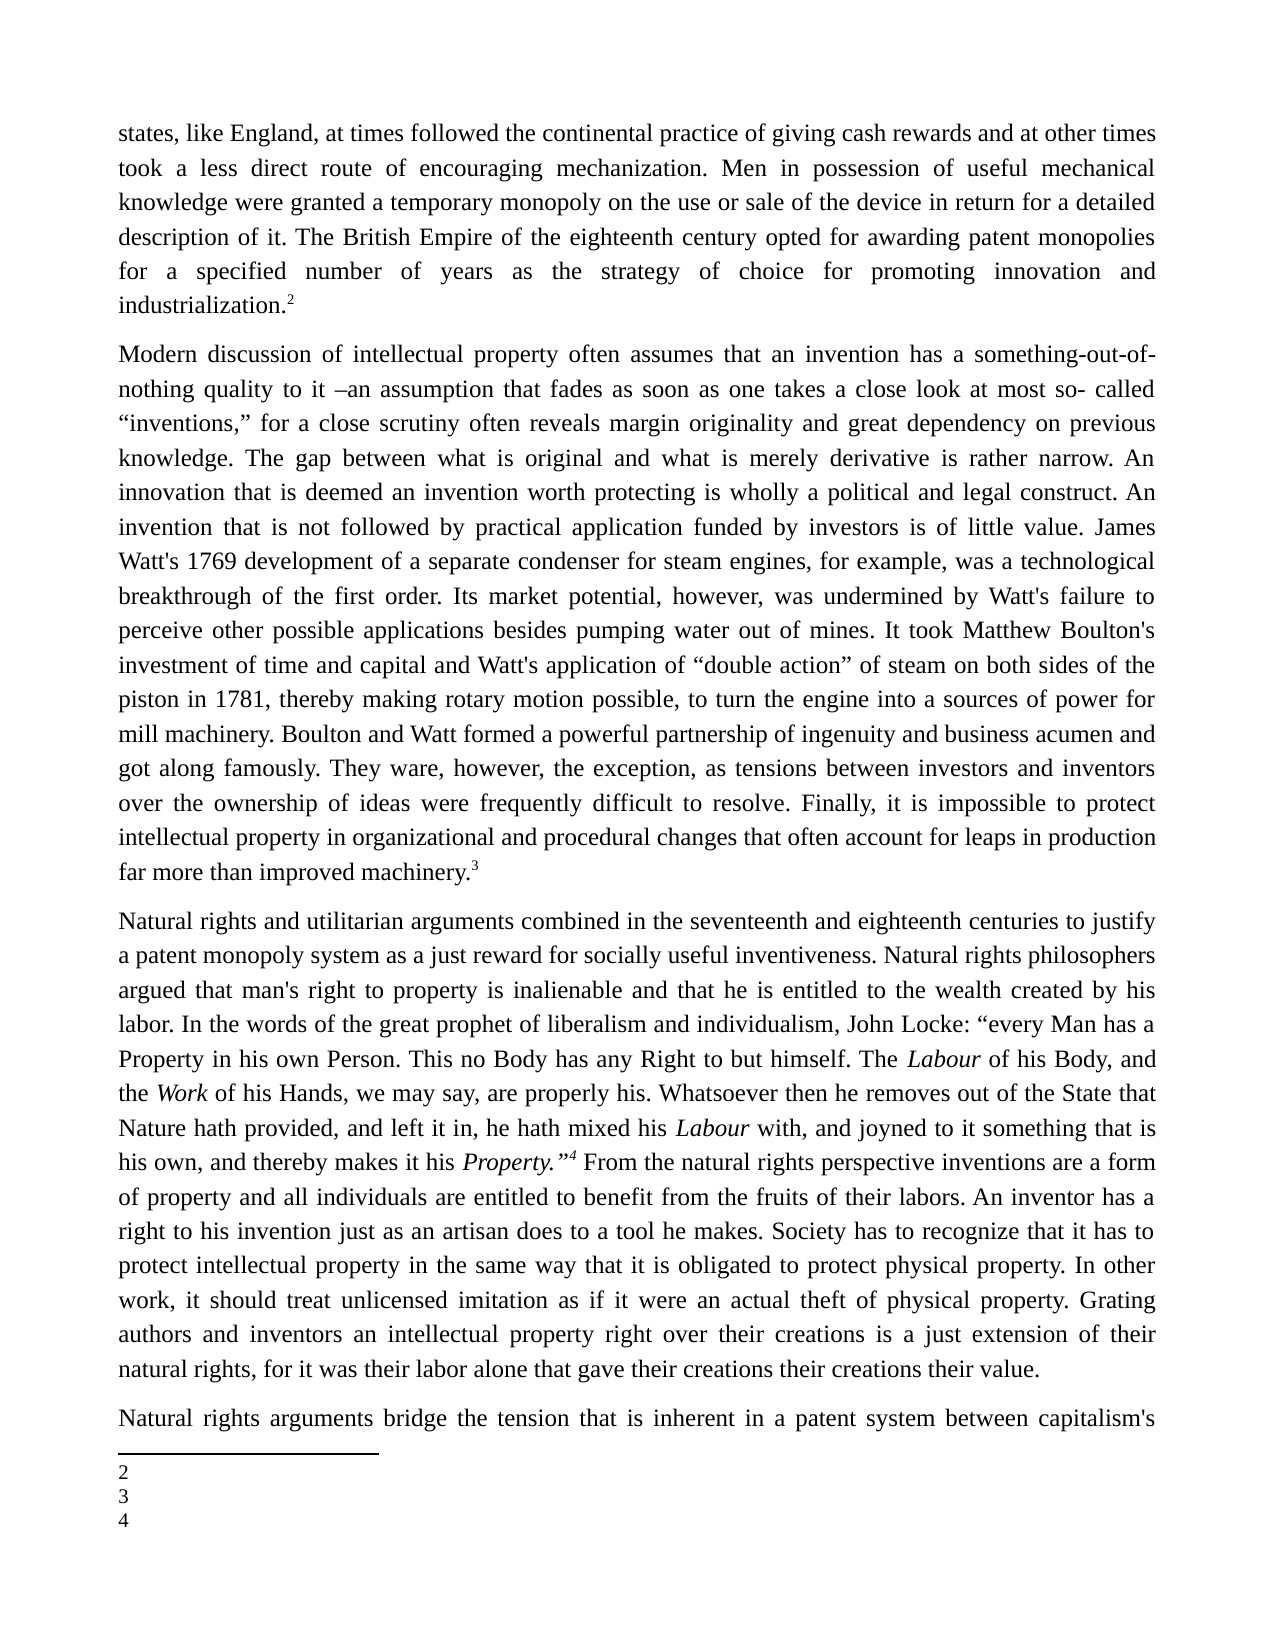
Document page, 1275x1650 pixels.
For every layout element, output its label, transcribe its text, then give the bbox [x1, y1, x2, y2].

text Natural rights arguments bridge the tension that is inherent in a patent system between capitalism's [118, 1403, 1157, 1432]
text Modern discussion of intellectual property often assumes that an invention has a something-out-of-nothing quality to it –an assumption that fades as soon as one takes a close look at most so- called “inventions,” for a close scrutiny often reveals margin originality and great dependency on previous knowledge. The gap between what is original and what is merely derivative is rather narrow. An innovation that is deemed an invention worth protecting is wholly a political and legal construct. An invention that is not followed by practical application funded by investors is of little value. James Watt's 1769 development of a separate condenser for steam engines, for example, was a technological breakthrough of the first order. Its market potential, however, was undermined by Watt's failure to perceive other possible applications besides pumping water out of mines. It took Matthew Boulton's investment of time and capital and Watt's application of “double action” of steam on both sides of the piston in 1781, thereby making rotary motion possible, to turn the engine into a sources of power for mill machinery. Boulton and Watt formed a powerful partnership of ingenuity and business acumen and got along famously. They ware, however, the exception, as tensions between investors and inventors over the ownership of ideas were frequently difficult to resolve. Finally, it is impossible to protect intellectual property in organizational and procedural changes that often account for leaps in production far more than improved machinery. [118, 339, 1157, 886]
text Natural rights and utilitarian arguments combined in the seventeenth and eighteenth centuries to justify a patent monopoly system as a just reward for socially useful inventiveness. Natural rights philosophers argued that man's right to property is inalienable and that he is entitled to the wealth created by his labor. In the words of the great prophet of liberalism and individualism, John Locke: “every Man has a Property in his own Person. This no Body has any Right to but himself. The Labour of his Body, and the Work of his Hands, we may say, are properly his. Whatsoever then he removes out of the State that Nature hath provided, and left it in, he hath mixed his Labour with, and joyned to it something that is his own, and thereby makes it his Property.” From the natural rights perspective inventions are a form of property and all individuals are entitled to benefit from the fruits of their labors. An inventor has a right to his invention just as an artisan does to a tool he makes. Society has to recognize that it has to protect intellectual property in the same way that it is obligated to protect physical property. In other work, it should treat unlicensed imitation as if it were an actual theft of physical property. Grating authors and inventors an intellectual property right over their creations is a just extension of their natural rights, for it was their labor alone that gave their creations their creations their value. [118, 906, 1157, 1383]
text The emergence of a protocapitalist commercial economy and the consolidation of some nations into distinct geographical and political units in parts of early modern Europe forced a reconfiguration of the boundaries between individuals and their communities. This period of continued economic expansion saw the consolidation of political power into dynastic-centered states. The ideal of a united Christendom gave way to competing dynasties unified by religious particularism (Catholic, Protestant, Anglican, etc.) and seeking to best rivals in all spheres. At the same time, Renaissance celebration of genius placed individuals at the center of the creative process and granted them ownership over the fruits of their minds. Marketplace notions associated innovations with the individuals who supposedly originated them and thus entitled them to enjoy their rewards. States increasingly adopted the practice of securing rights and royalties to authors and inventors in an effort to encourage innovation from within and attract innovators from abroad. Strategies to accomplish this goal varied. In prerevolutionary France, for example, an inventor or introducer who successfully persuaded a certain group of judges that his innovation was useful was awarded a payment in cash by the state. Other states, like England, at times followed the continental practice of giving cash rewards and at other times took a less direct route of encouraging mechanization. Men in possession of useful mechanical knowledge were granted a temporary monopoly on the use or sale of the device in return for a detailed description of it. The British Empire of the eighteenth century opted for awarding patent monopolies for a specified number of years as the strategy of choice for promoting innovation and industrialization. [118, 118, 1157, 319]
